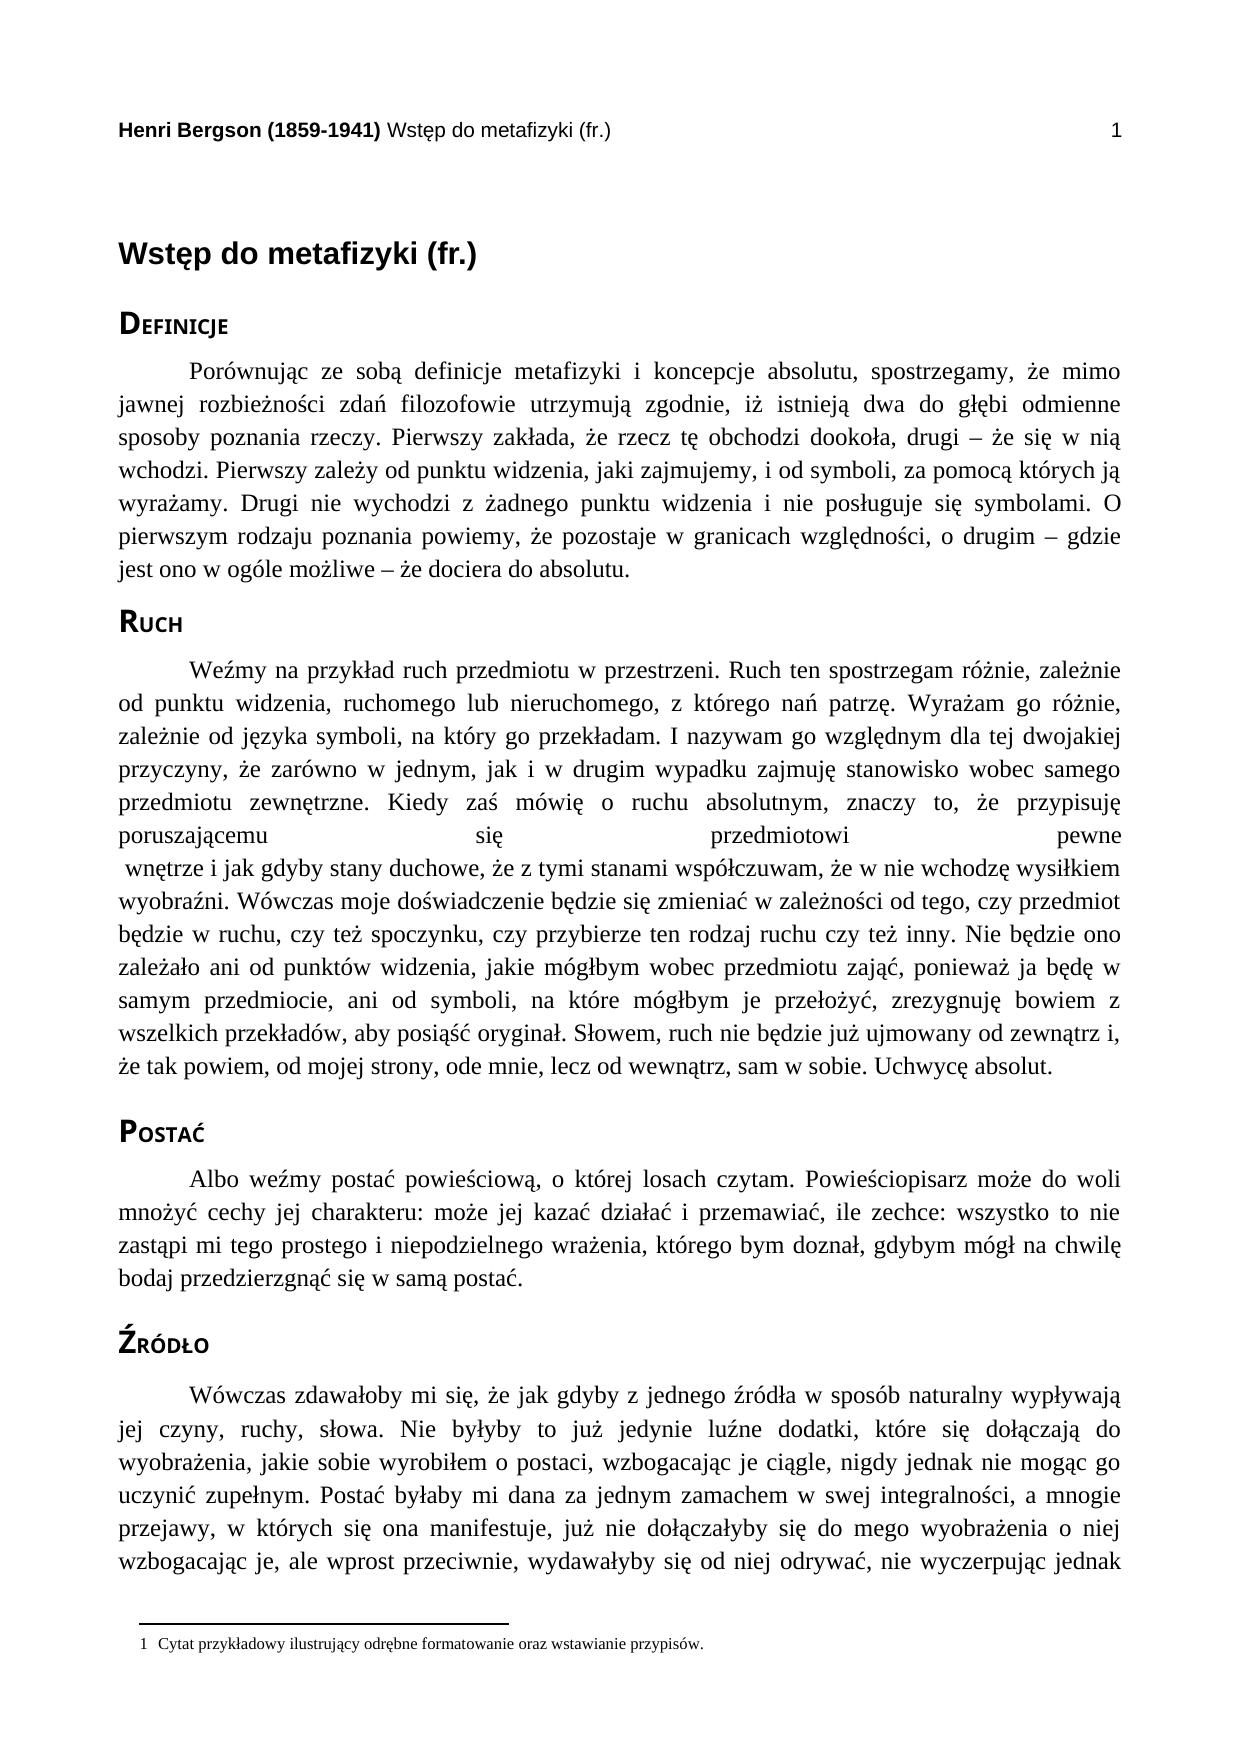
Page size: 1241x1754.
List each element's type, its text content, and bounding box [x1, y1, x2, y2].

text Albo weźmy postać powieściową, o której losach czytam. Powieściopisarz może do woli mnożyć cechy jej charakteru: może jej kazać działać i przemawiać, ile zechce: wszystko to nie zastąpi mi tego prostego i niepodzielnego wrażenia, którego bym doznał, gdybym mógł na chwilę bodaj przedzierzgnąć się w samą postać. [118, 1164, 1122, 1292]
subtitle Wstęp do metafizyki (fr.) [118, 235, 1122, 271]
text Weźmy na przykład ruch przedmiotu w przestrzeni. Ruch ten spostrzegam różnie, zależnie od punktu widzenia, ruchomego lub nieruchomego, z którego nań patrzę. Wyrażam go różnie, zależnie od języka symboli, na który go przekładam. I nazywam go względnym dla tej dwojakiej przyczyny, że zarówno w jednym, jak i w drugim wypadku zajmuję stanowisko wobec samego przedmiotu zewnętrzne. Kiedy zaś mówię o ruchu absolutnym, znaczy to, że przypisuję poruszającemu się przedmiotowi pewne wnętrze i jak gdyby stany duchowe, że z tymi stanami współczuwam, że w nie wchodzę wysiłkiem wyobraźni. Wówczas moje doświadczenie będzie się zmieniać w zależności od tego, czy przedmiot będzie w ruchu, czy też spoczynku, czy przybierze ten rodzaj ruchu czy też inny. Nie będzie ono zależało ani od punktów widzenia, jakie mógłbym wobec przedmiotu zająć, ponieważ ja będę w samym przedmiocie, ani od symboli, na które mógłbym je przełożyć, zrezygnuję bowiem z wszelkich przekładów, aby posiąść oryginał. Słowem, ruch nie będzie już ujmowany od zewnątrz i, że tak powiem, od mojej strony, ode mnie, lecz od wewnątrz, sam w sobie. Uchwycę absolut. [118, 655, 1122, 1080]
subtitle Ruch [118, 599, 1122, 642]
text Wówczas zdawałoby mi się, że jak gdyby z jednego źródła w sposób naturalny wypływają jej czyny, ruchy, słowa. Nie byłyby to już jedynie luźne dodatki, które się dołączają do wyobrażenia, jakie sobie wyrobiłem o postaci, wzbogacając je ciągle, nigdy jednak nie mogąc go uczynić zupełnym. Postać byłaby mi dana za jednym zamachem w swej integralności, a mnogie przejawy, w których się ona manifestuje, już nie dołączałyby się do mego wyobrażenia o niej wzbogacając je, ale wprost przeciwnie, wydawałyby się od niej odrywać, nie wyczerpując jednak [118, 1381, 1122, 1574]
subtitle Postać [118, 1109, 1122, 1151]
subtitle Źródło [118, 1320, 1122, 1362]
subtitle Definicje [118, 301, 1122, 343]
text Porównując ze sobą definicje metafizyki i koncepcje absolutu, spostrzegamy, że mimo jawnej rozbieżności zdań filozofowie utrzymują zgodnie, iż istnieją dwa do głębi odmienne sposoby poznania rzeczy. Pierwszy zakłada, że rzecz tę obchodzi dookoła, drugi – że się w nią wchodzi. Pierwszy zależy od punktu widzenia, jaki zajmujemy, i od symboli, za pomocą których ją wyrażamy. Drugi nie wychodzi z żadnego punktu widzenia i nie posługuje się symbolami. O pierwszym rodzaju poznania powiemy, że pozostaje w granicach względności, o drugim – gdzie jest ono w ogóle możliwe – że dociera do absolutu. [118, 356, 1122, 583]
